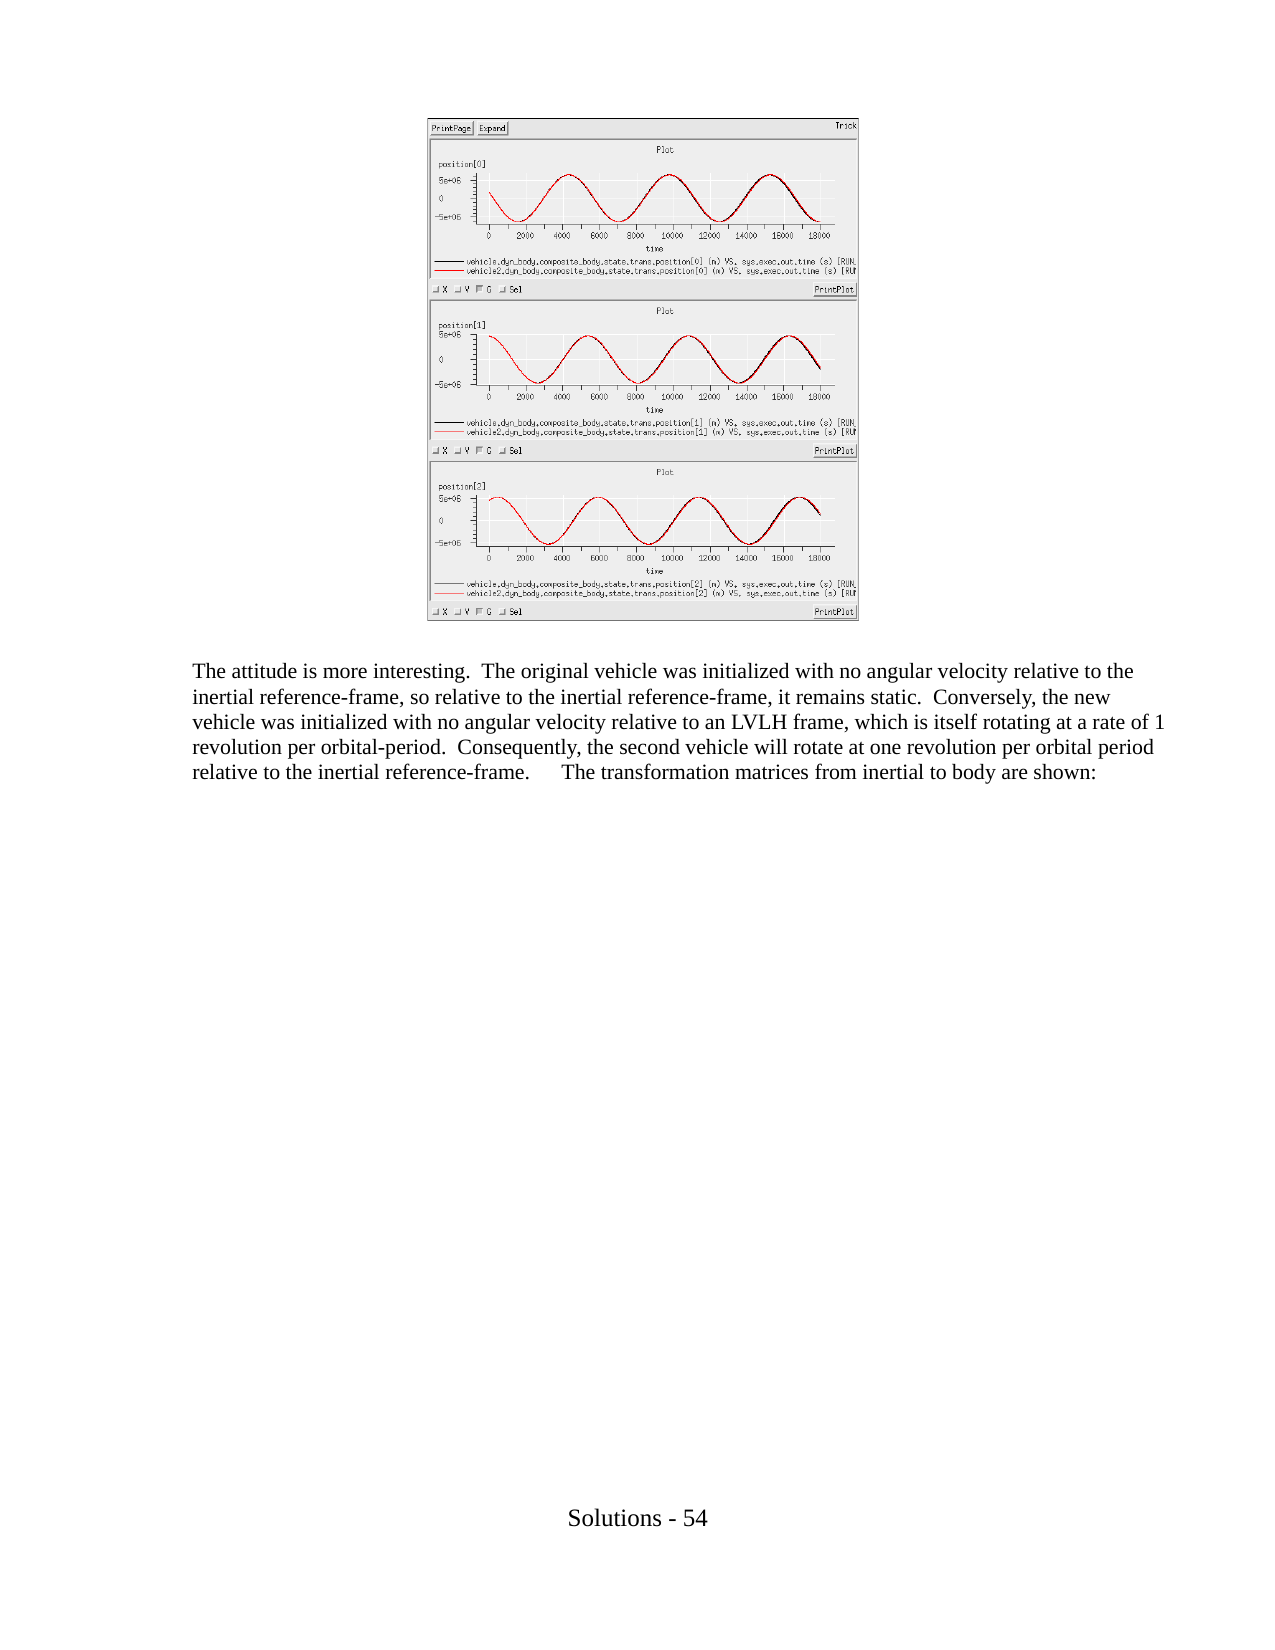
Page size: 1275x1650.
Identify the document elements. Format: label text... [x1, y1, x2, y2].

picture [427, 118, 859, 621]
text The attitude is more interesting. The original vehicle was initialized with no angular velocity relative to the inertial reference-frame, so relative to the inertial reference-frame, it remains static. Conversely, the new vehicle was initialized with no angular velocity relative to an LVLH frame, which is itself rotating at a rate of 1 revolution per orbital-period. Consequently, the second vehicle will rotate at one revolution per orbital period relative to the inertial reference-frame. The transformation matrices from inertial to body are shown: [118, 658, 1168, 784]
